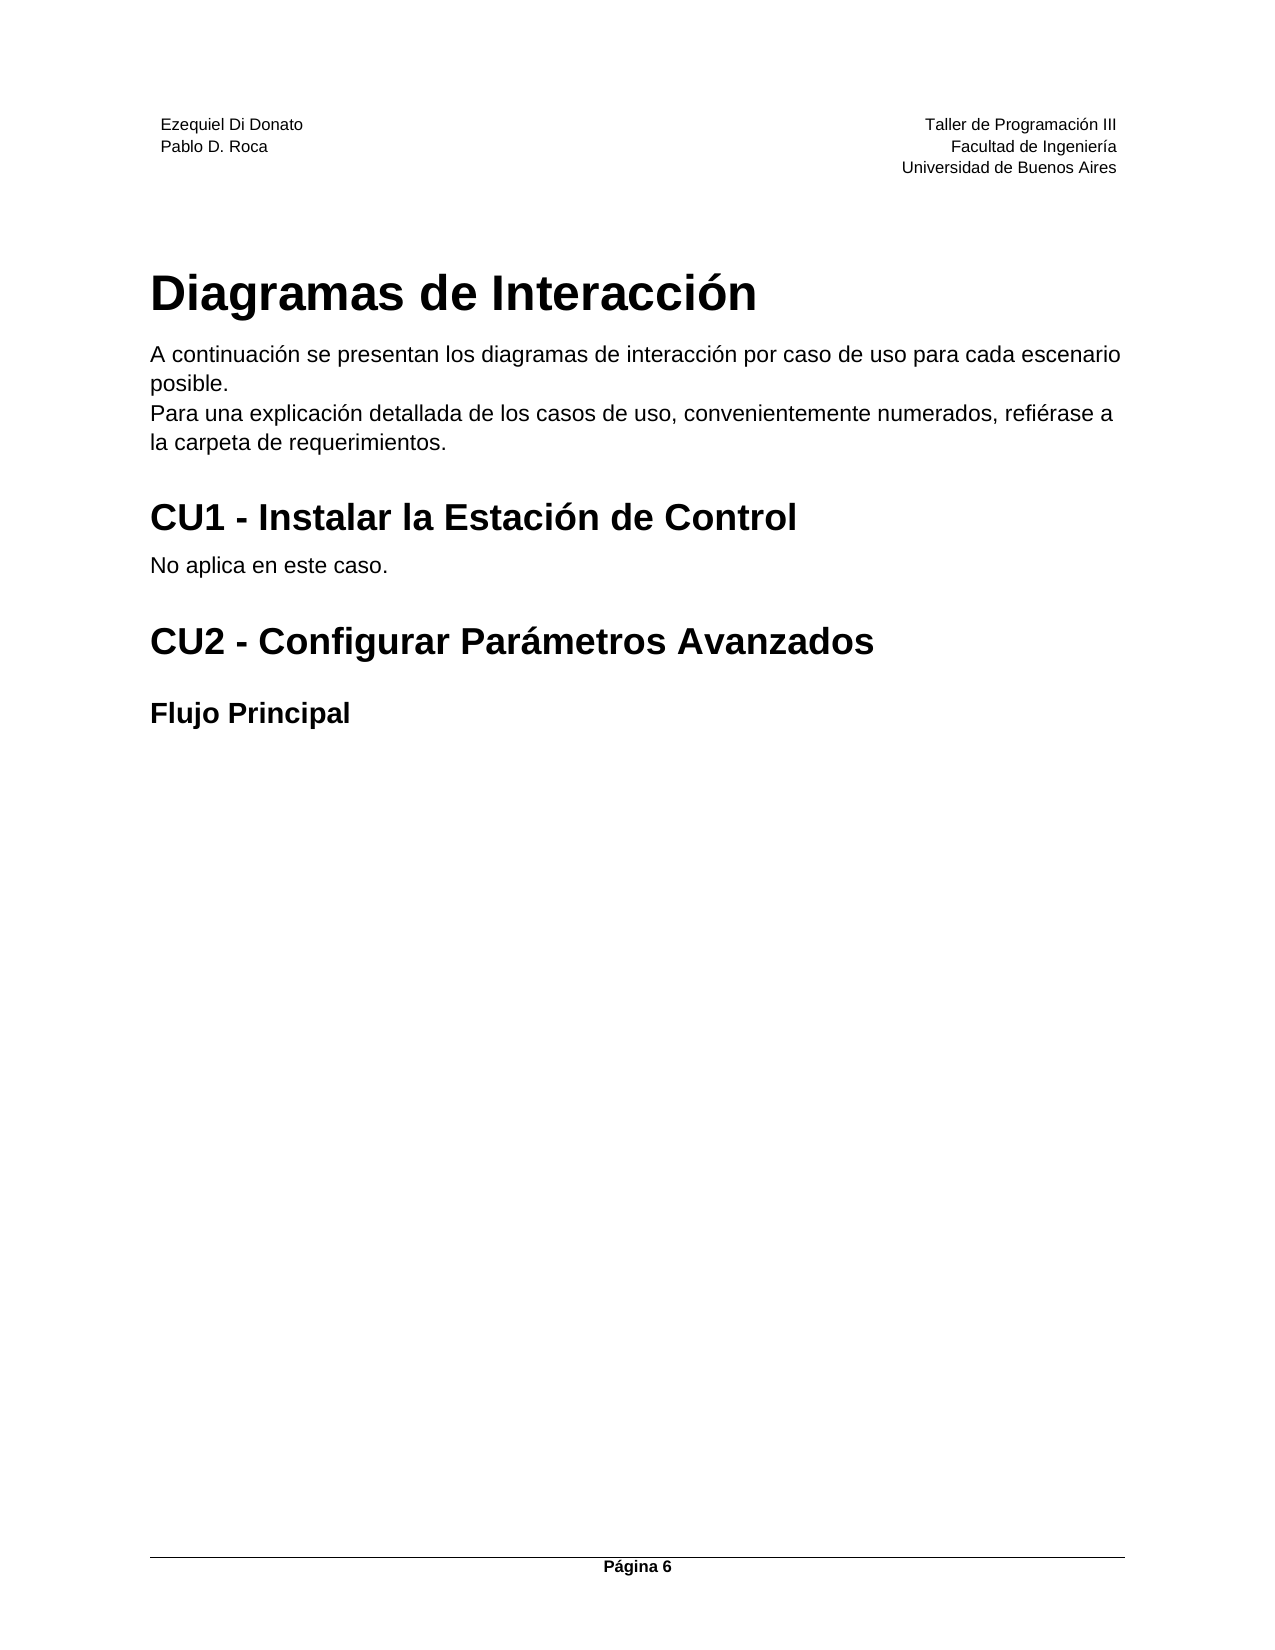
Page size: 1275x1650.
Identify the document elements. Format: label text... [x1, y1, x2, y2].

subtitle Flujo Principal [150, 697, 1125, 730]
text A continuación se presentan los diagramas de interacción por caso de uso para cada escenario posible. [150, 342, 1125, 397]
subtitle Diagramas de Interacción [150, 265, 1125, 321]
text Para una explicación detallada de los casos de uso, convenientemente numerados, refiérase a la carpeta de requerimientos. [150, 401, 1125, 456]
subtitle CU2 - Configurar Parámetros Avanzados [150, 620, 1125, 662]
subtitle CU1 - Instalar la Estación de Control [150, 497, 1125, 539]
text No aplica en este caso. [150, 553, 1125, 579]
